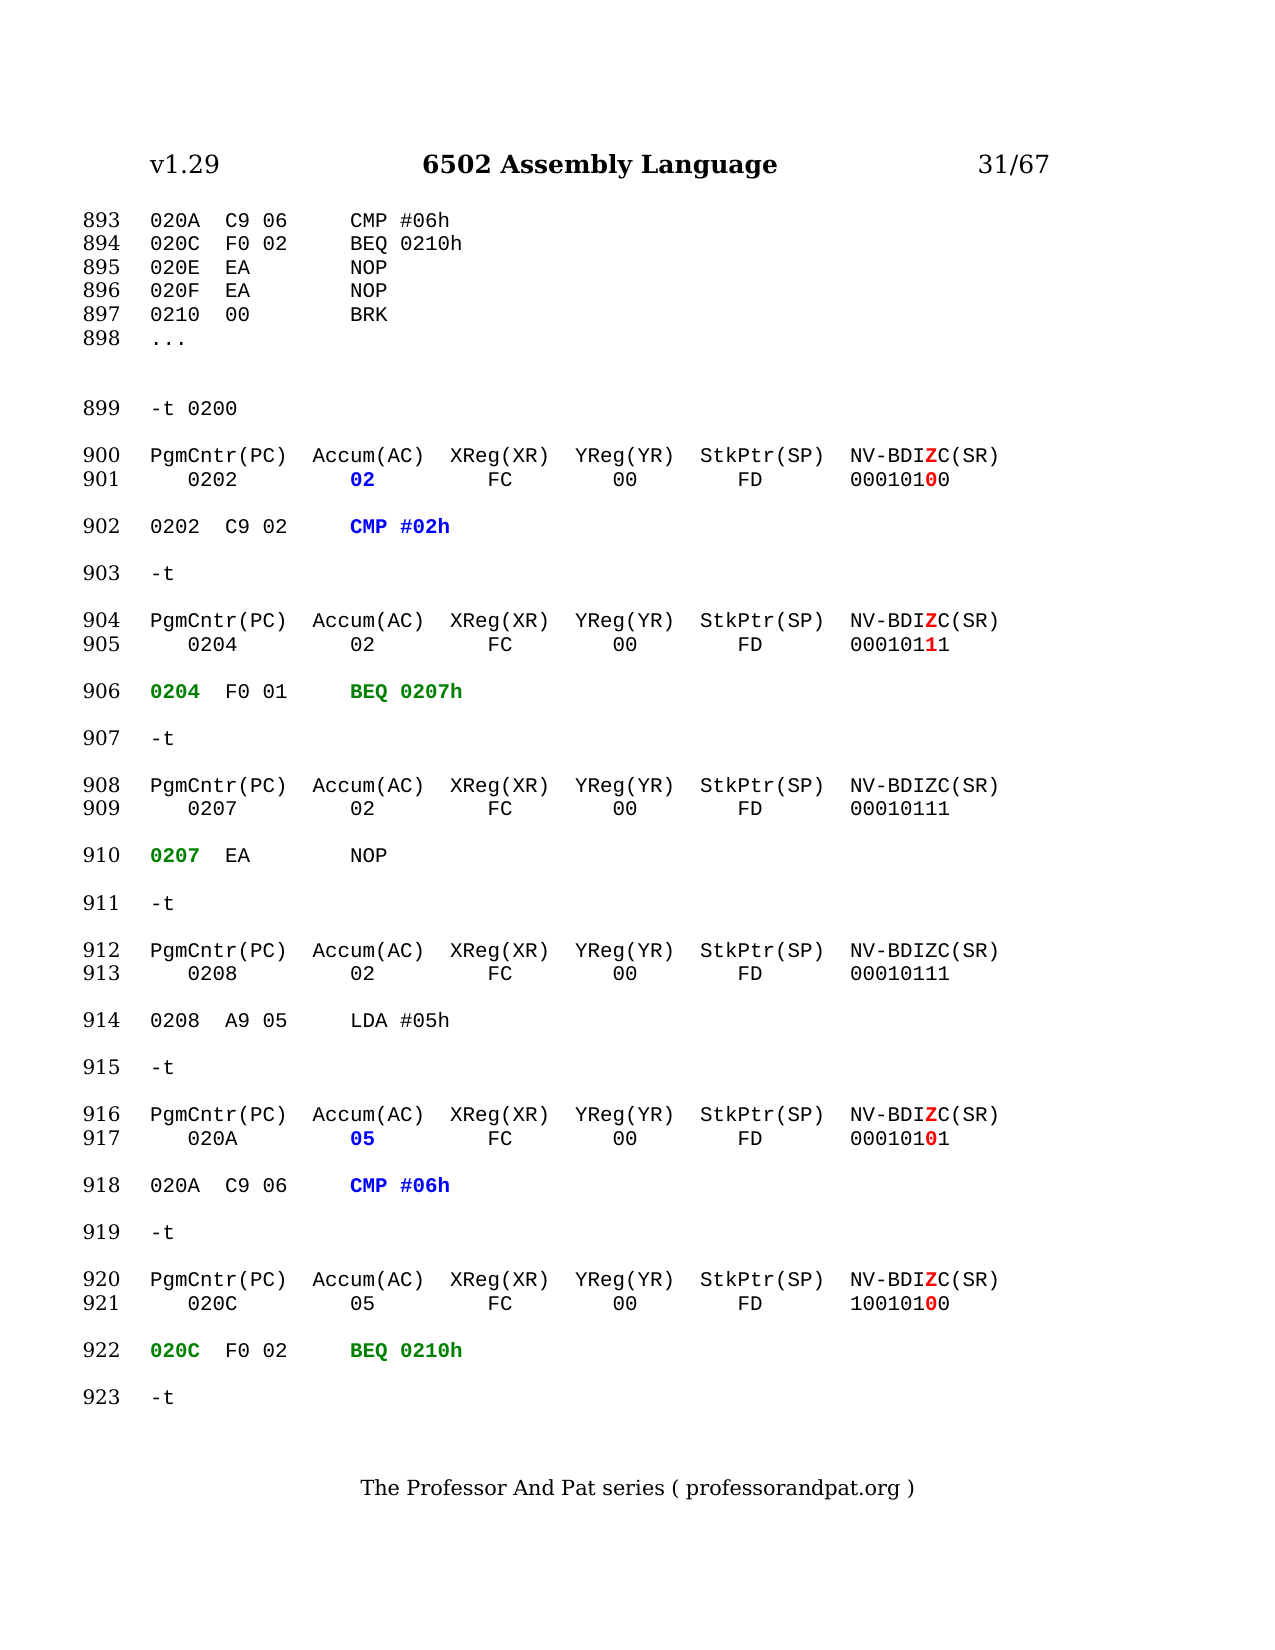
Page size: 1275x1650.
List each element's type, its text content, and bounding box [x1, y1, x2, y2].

text -t [150, 563, 1125, 587]
text 020A 05 FC 00 FD 00010101 [150, 1128, 1125, 1152]
text -t 0200 [150, 398, 1125, 422]
text 020C F0 02 BEQ 0210h [150, 233, 1125, 257]
text 0210 00 BRK [150, 304, 1125, 328]
text 0204 02 FC 00 FD 00010111 [150, 634, 1125, 657]
text 020F EA NOP [150, 281, 1125, 304]
text 020E EA NOP [150, 257, 1125, 281]
text 0207 EA NOP [150, 846, 1125, 869]
text 0208 A9 05 LDA #05h [150, 1010, 1125, 1034]
text PgmCntr(PC) Accum(AC) XReg(XR) YReg(YR) StkPtr(SP) NV-BDIZC(SR) [150, 1104, 1125, 1128]
text PgmCntr(PC) Accum(AC) XReg(XR) YReg(YR) StkPtr(SP) NV-BDIZC(SR) [150, 940, 1125, 963]
text PgmCntr(PC) Accum(AC) XReg(XR) YReg(YR) StkPtr(SP) NV-BDIZC(SR) [150, 610, 1125, 634]
text 020A C9 06 CMP #06h [150, 210, 1125, 233]
text PgmCntr(PC) Accum(AC) XReg(XR) YReg(YR) StkPtr(SP) NV-BDIZC(SR) [150, 775, 1125, 798]
text PgmCntr(PC) Accum(AC) XReg(XR) YReg(YR) StkPtr(SP) NV-BDIZC(SR) [150, 445, 1125, 469]
text 0208 02 FC 00 FD 00010111 [150, 963, 1125, 987]
text -t [150, 893, 1125, 916]
text -t [150, 728, 1125, 751]
text PgmCntr(PC) Accum(AC) XReg(XR) YReg(YR) StkPtr(SP) NV-BDIZC(SR) [150, 1269, 1125, 1293]
text 0204 F0 01 BEQ 0207h [150, 681, 1125, 704]
text -t [150, 1222, 1125, 1246]
text 020C F0 02 BEQ 0210h [150, 1340, 1125, 1363]
text 0207 02 FC 00 FD 00010111 [150, 798, 1125, 822]
text -t [150, 1057, 1125, 1081]
text 0202 02 FC 00 FD 00010100 [150, 469, 1125, 492]
text 020A C9 06 CMP #06h [150, 1175, 1125, 1199]
text ... [150, 328, 1125, 351]
text 020C 05 FC 00 FD 10010100 [150, 1293, 1125, 1316]
text 0202 C9 02 CMP #02h [150, 516, 1125, 539]
text -t [150, 1387, 1125, 1411]
